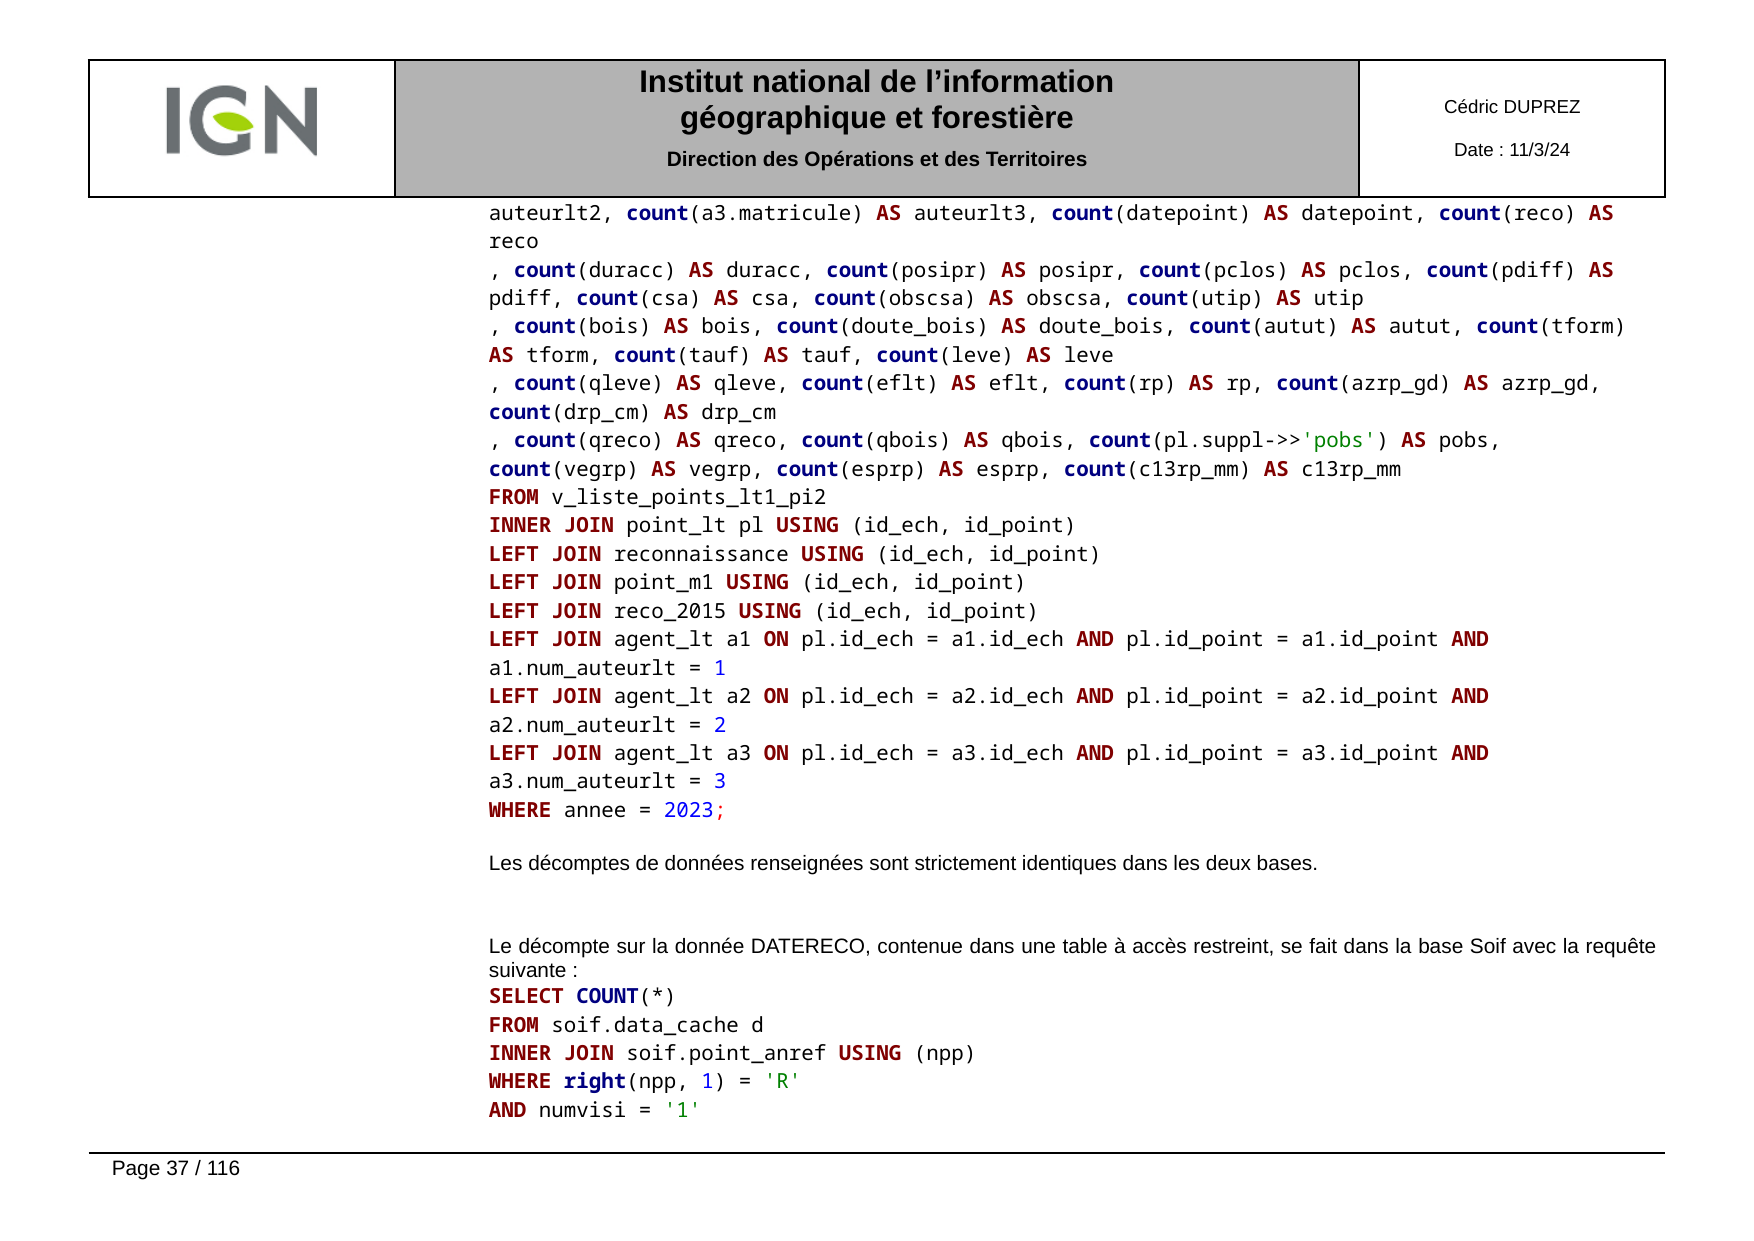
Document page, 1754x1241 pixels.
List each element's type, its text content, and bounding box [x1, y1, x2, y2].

picture [141, 62, 343, 180]
table_cell [89, 198, 483, 1129]
table_cell auteurlt2, count(a3.matricule) AS auteurlt3, count(datepoint) AS datepoint, count(reco) AS reco , count(duracc) AS duracc, count(posipr) AS posipr, count(pclos) AS pclos, count(pdiff) AS pdiff, count(csa) AS csa, count(obscsa) AS obscsa, count(utip) AS utip , count(bois) AS bois, count(doute_bois) AS doute_bois, count(autut) AS autut, count(tform) AS tform, count(tauf) AS tauf, count(leve) AS leve , count(qleve) AS qleve, count(eflt) AS eflt, count(rp) AS rp, count(azrp_gd) AS azrp_gd, count(drp_cm) AS drp_cm , count(qreco) AS qreco, count(qbois) AS qbois, count(pl.suppl->>'pobs') AS pobs, count(vegrp) AS vegrp, count(esprp) AS esprp, count(c13rp_mm) AS c13rp_mm FROM v_liste_points_lt1_pi2 INNER JOIN point_lt pl USING (id_ech, id_point) LEFT JOIN reconnaissance USING (id_ech, id_point) LEFT JOIN point_m1 USING (id_ech, id_point) LEFT JOIN reco_2015 USING (id_ech, id_point) LEFT JOIN agent_lt a1 ON pl.id_ech = a1.id_ech AND pl.id_point = a1.id_point AND a1.num_auteurlt = 1 LEFT JOIN agent_lt a2 ON pl.id_ech = a2.id_ech AND pl.id_point = a2.id_point AND a2.num_auteurlt = 2 LEFT JOIN agent_lt a3 ON pl.id_ech = a3.id_ech AND pl.id_point = a3.id_point AND a3.num_auteurlt = 3 WHERE annee = 2023; Les décomptes de données renseignées sont strictement identiques dans les deux bases. Le décompte sur la donnée DATERECO, contenue dans une table à accès restreint, se fait dans la base Soif avec la requête suivante : SELECT COUNT(*) FROM soif.data_cache d INNER JOIN soif.point_anref USING (npp) WHERE right(npp, 1) = 'R' AND numvisi = '1' [483, 198, 1665, 1129]
